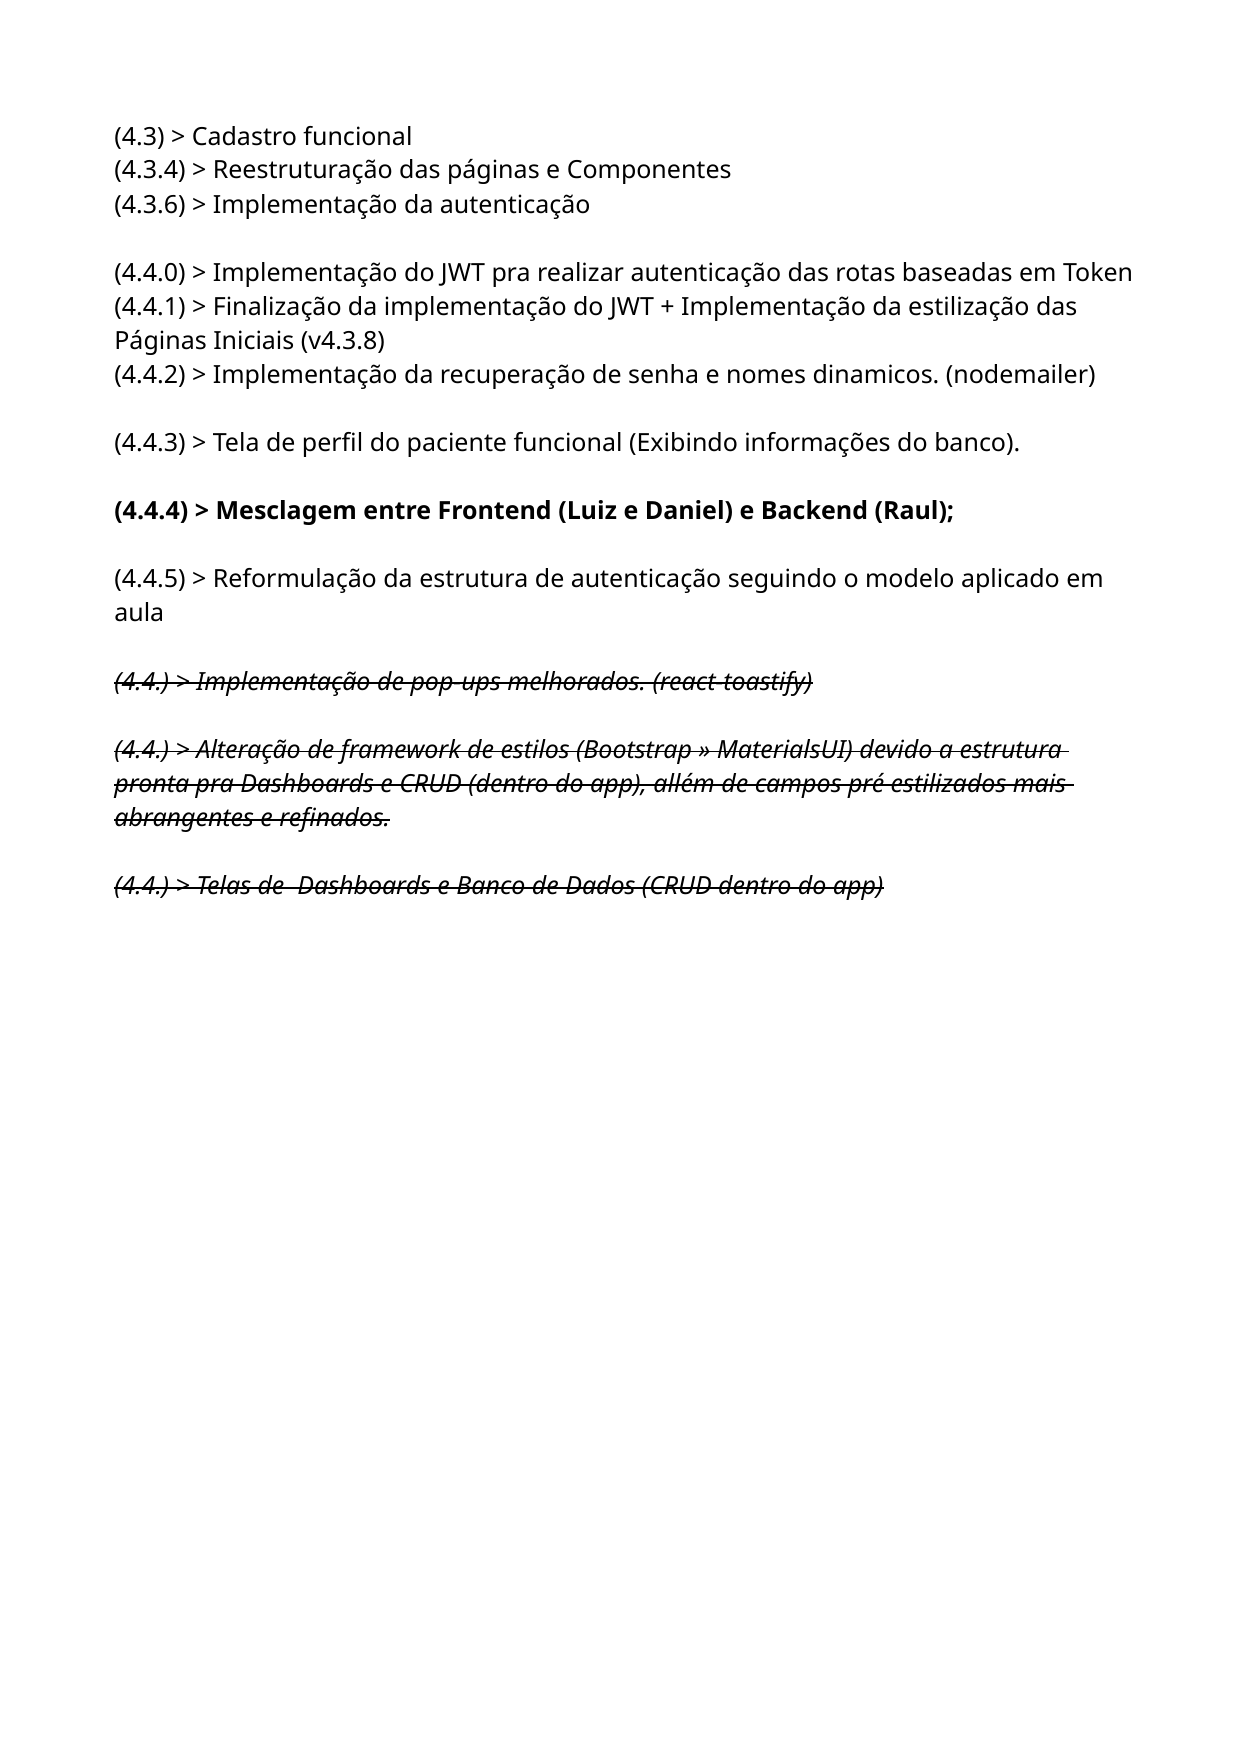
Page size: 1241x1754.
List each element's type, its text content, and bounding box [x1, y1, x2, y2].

text (4.4.4) > Mesclagem entre Frontend (Luiz e Daniel) e Backend (Raul); [114, 493, 1147, 527]
text (4.3) > Cadastro funcional [114, 118, 1147, 152]
text (4.3.4) > Reestruturação das páginas e Componentes [114, 152, 1147, 186]
text (4.4.1) > Finalização da implementação do JWT + Implementação da estilização das Páginas Iniciais (v4.3.8) [114, 288, 1147, 357]
text (4.4.0) > Implementação do JWT pra realizar autenticação das rotas baseadas em Token [114, 254, 1147, 288]
text (4.4.) > Telas de Dashboards e Banco de Dados (CRUD dentro do app) [114, 867, 1147, 902]
text (4.4.2) > Implementação da recuperação de senha e nomes dinamicos. (nodemailer) [114, 357, 1147, 391]
text (4.3.6) > Implementação da autenticação [114, 186, 1147, 220]
text (4.4.) > Implementação de pop-ups melhorados. (react-toastify) [114, 663, 1147, 697]
text (4.4.3) > Tela de perfil do paciente funcional (Exibindo informações do banco). [114, 425, 1147, 459]
text (4.4.5) > Reformulação da estrutura de autenticação seguindo o modelo aplicado em aula [114, 561, 1147, 629]
text (4.4.) > Alteração de framework de estilos (Bootstrap » MaterialsUI) devido a estrutura pronta pra Dashboards e CRUD (dentro do app), allém de campos pré estilizados mais abrangentes e refinados. [114, 731, 1147, 833]
